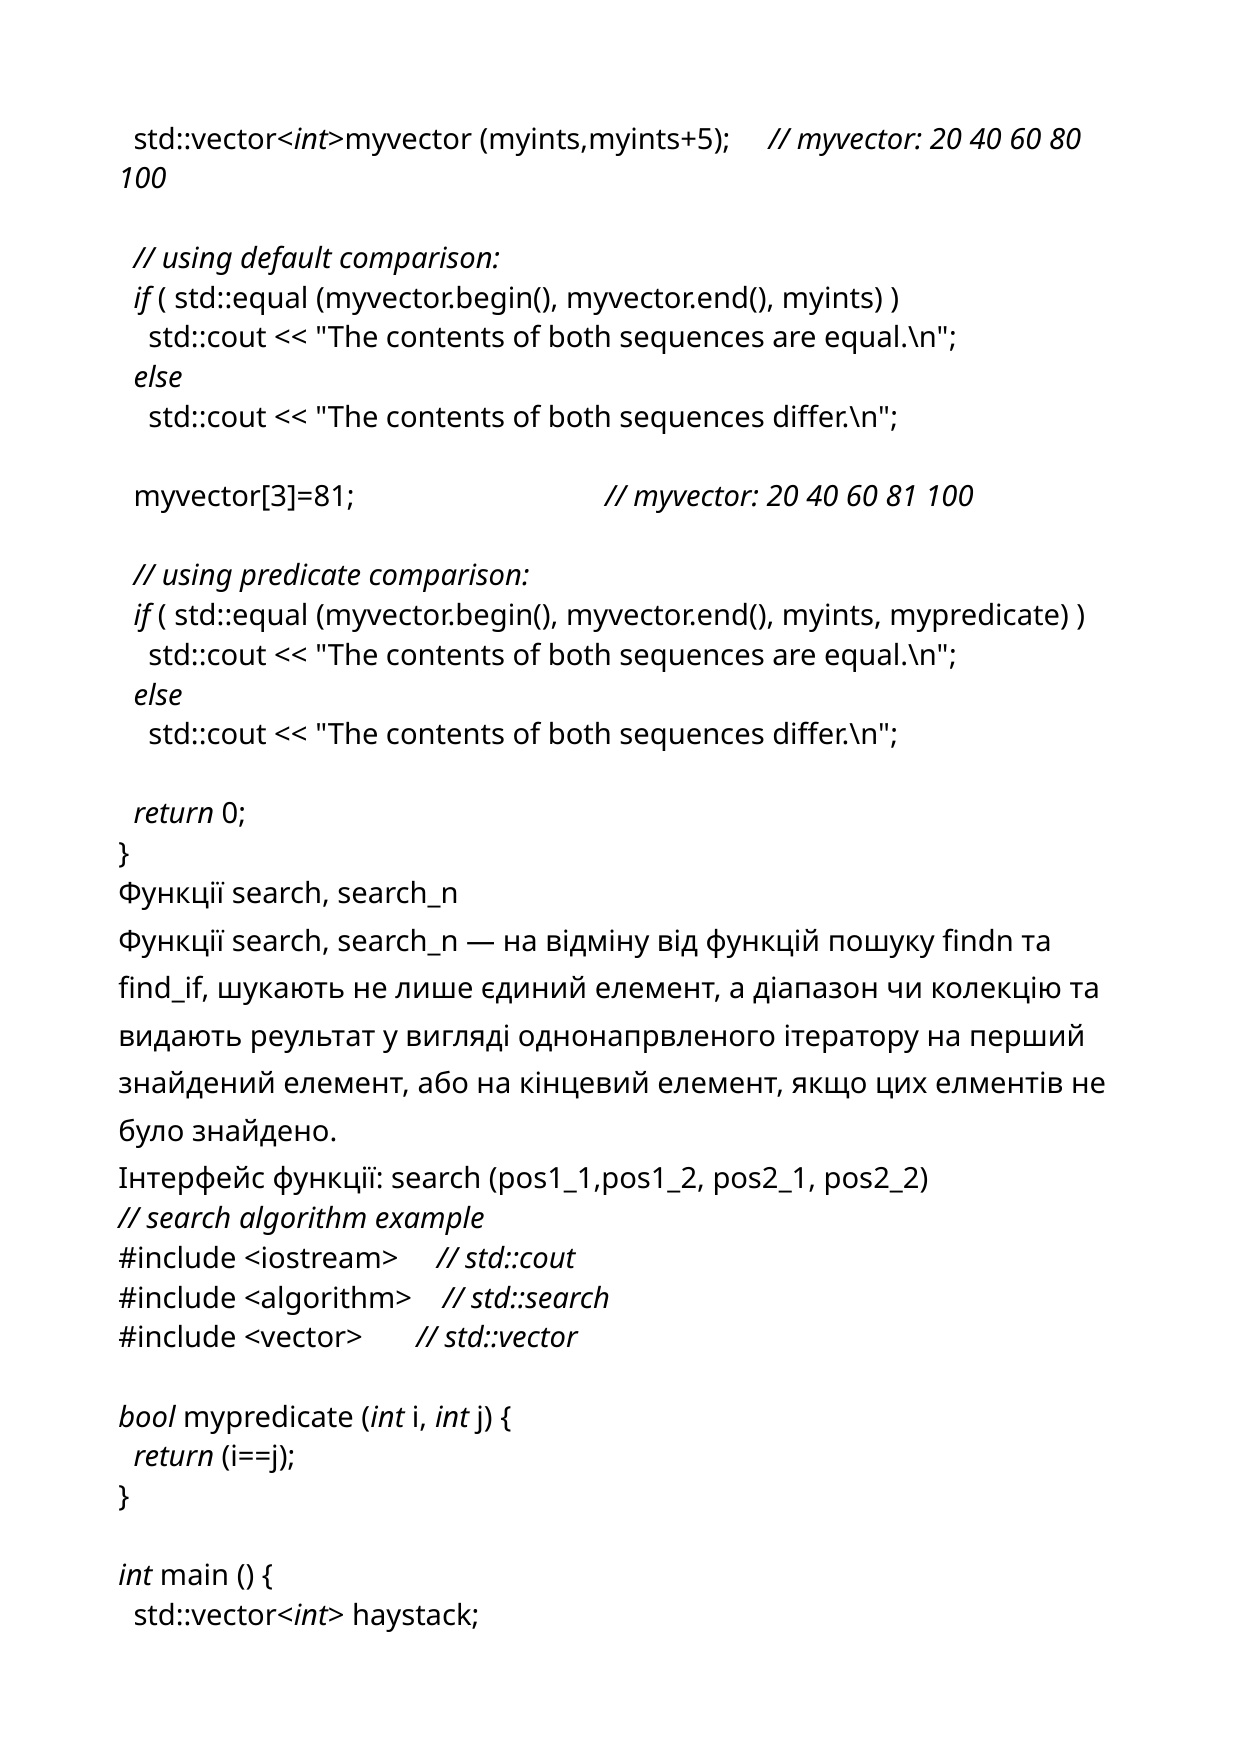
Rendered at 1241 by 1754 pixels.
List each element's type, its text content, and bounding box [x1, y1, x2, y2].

text #include <algorithm> // std::search [118, 1277, 1122, 1317]
text myvector[3]=81; // myvector: 20 40 60 81 100 [118, 475, 1122, 515]
text if ( std::equal (myvector.begin(), myvector.end(), myints, mypredicate) ) [118, 594, 1122, 634]
text std::vector<int> haystack; [118, 1594, 1122, 1634]
text std::cout << "The contents of both sequences differ.\n"; [118, 396, 1122, 436]
text } [118, 832, 1122, 872]
text std::cout << "The contents of both sequences are equal.\n"; [118, 634, 1122, 674]
text // using default comparison: [118, 237, 1122, 277]
text // using predicate comparison: [118, 555, 1122, 594]
text bool mypredicate (int i, int j) { [118, 1396, 1122, 1436]
text std::vector<int>myvector (myints,myints+5); // myvector: 20 40 60 80 100 [118, 118, 1122, 197]
text std::cout << "The contents of both sequences differ.\n"; [118, 713, 1122, 753]
text return 0; [118, 793, 1122, 832]
text if ( std::equal (myvector.begin(), myvector.end(), myints) ) [118, 277, 1122, 317]
text } [118, 1475, 1122, 1515]
text #include <vector> // std::vector [118, 1317, 1122, 1356]
text Інтерфейс функції: search (pos1_1,pos1_2, pos2_1, pos2_2) [118, 1158, 1122, 1197]
text std::cout << "The contents of both sequences are equal.\n"; [118, 317, 1122, 356]
text return (i==j); [118, 1436, 1122, 1475]
text else [118, 356, 1122, 396]
text #include <iostream> // std::cout [118, 1237, 1122, 1277]
text Функції search, search_n — на відміну від функцій пошуку findn та find_if, шукають не лише єдиний елемент, а діапазон чи колекцію та видають реультат у вигляді однонапрвленого ітератору на перший знайдений елемент, або на кінцевий елемент, якщо цих елментів не було знайдено. [118, 920, 1122, 1150]
text else [118, 674, 1122, 713]
text // search algorithm example [118, 1197, 1122, 1237]
text int main () { [118, 1555, 1122, 1594]
text Функції search, search_n [118, 872, 1122, 912]
